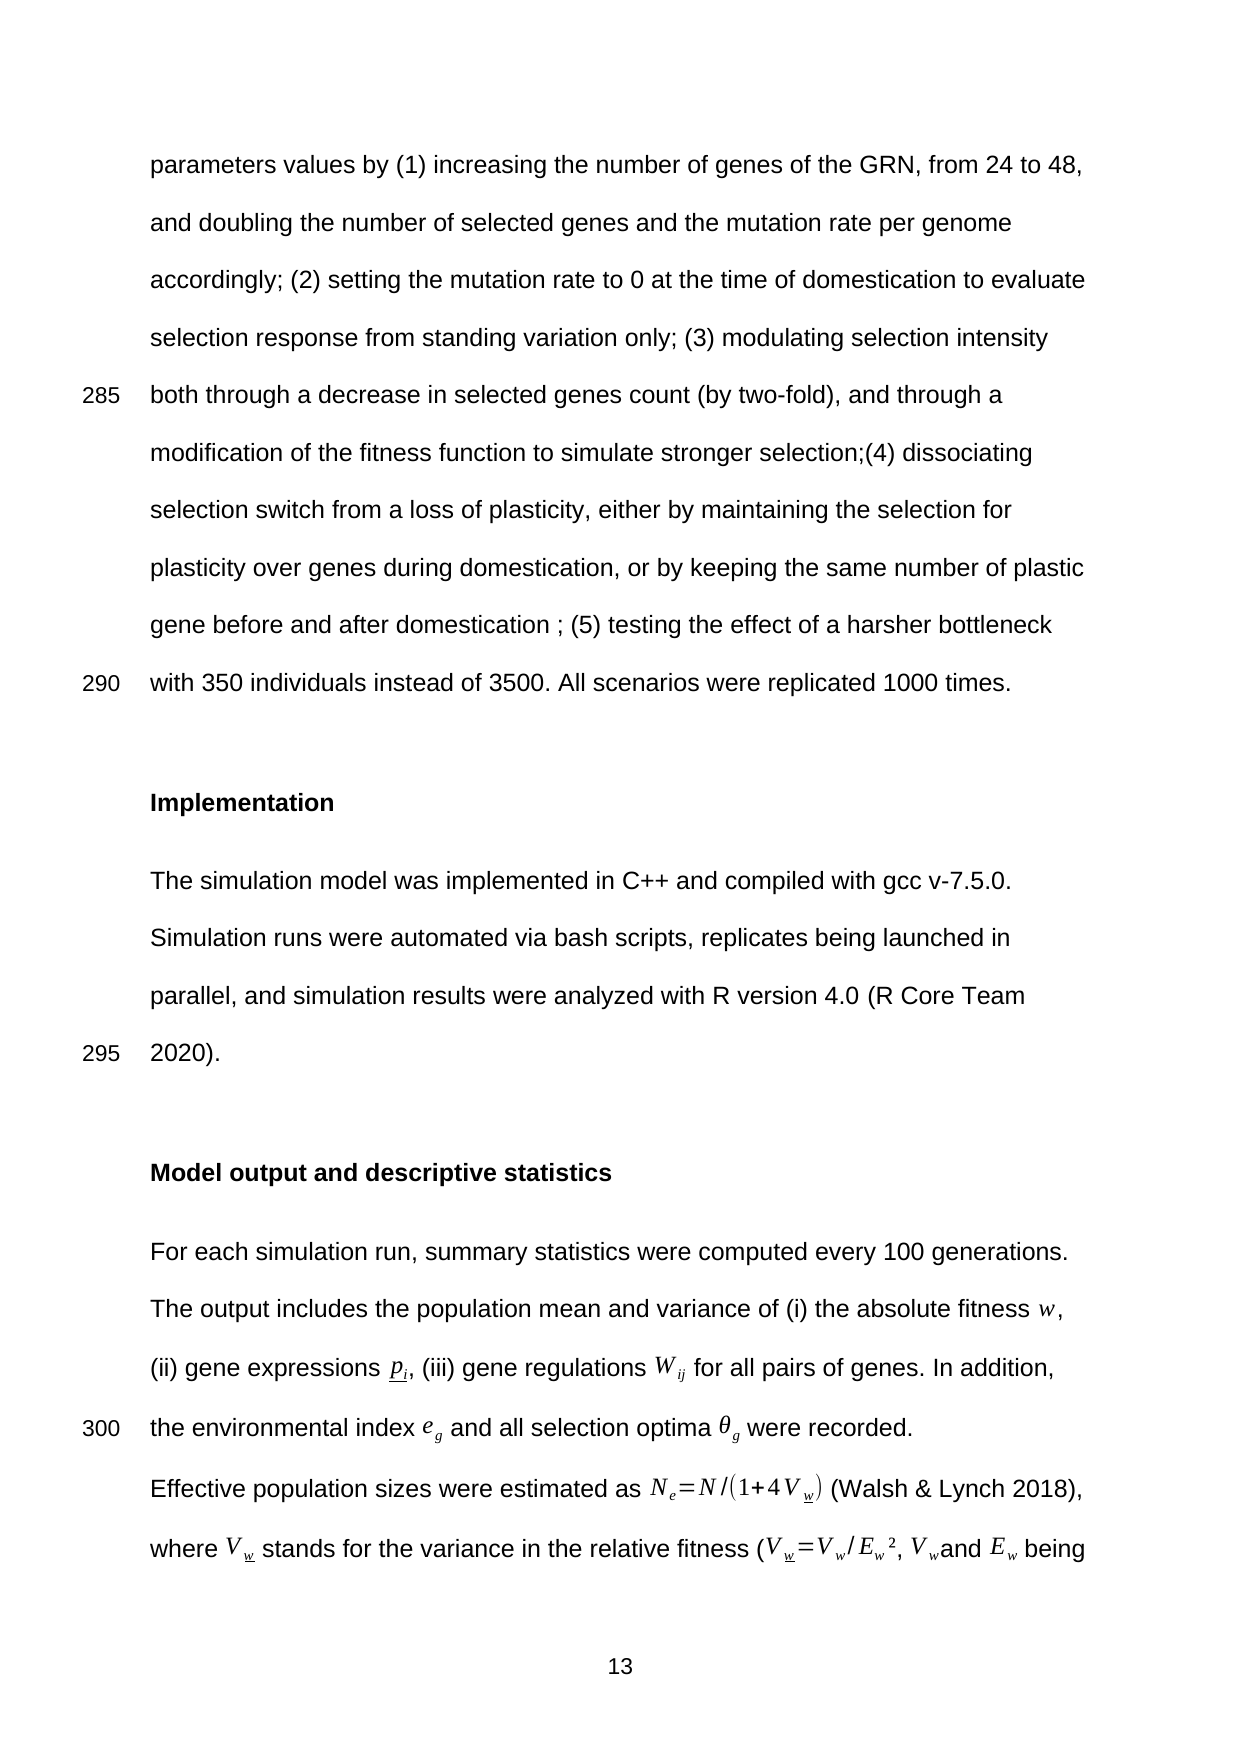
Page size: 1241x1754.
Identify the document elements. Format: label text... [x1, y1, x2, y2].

text For each simulation run, summary statistics were computed every 100 generations. The output includes the population mean and variance of (i) the absolute fitness , (ii) gene expressions , (iii) gene regulations for all pairs of genes. In addition, the environmental index and all selection optima were recorded. [150, 1237, 1090, 1443]
text parameters values by (1) increasing the number of genes of the GRN, from 24 to 48, and doubling the number of selected genes and the mutation rate per genome accordingly; (2) setting the mutation rate to 0 at the time of domestication to evaluate selection response from standing variation only; (3) modulating selection intensity both through a decrease in selected genes count (by two-fold), and through a modification of the fitness function to simulate stronger selection;(4) dissociating selection switch from a loss of plasticity, either by maintaining the selection for plasticity over genes during domestication, or by keeping the same number of plastic gene before and after domestication ; (5) testing the effect of a harsher bottleneck with 350 individuals instead of 3500. All scenarios were replicated 1000 times. [150, 150, 1090, 696]
subtitle Model output and descriptive statistics [150, 1158, 1090, 1187]
subtitle Implementation [150, 787, 1090, 816]
text The simulation model was implemented in C++ and compiled with gcc v-7.5.0. Simulation runs were automated via bash scripts, replicates being launched in parallel, and simulation results were analyzed with R version 4.0 (R Core Team 2020). [150, 866, 1090, 1067]
text Effective population sizes were estimated as (Walsh & Lynch 2018), where stands for the variance in the relative fitness (, and being the population variance and the population mean of the absolute fitness, respectively). [150, 1472, 1090, 1564]
